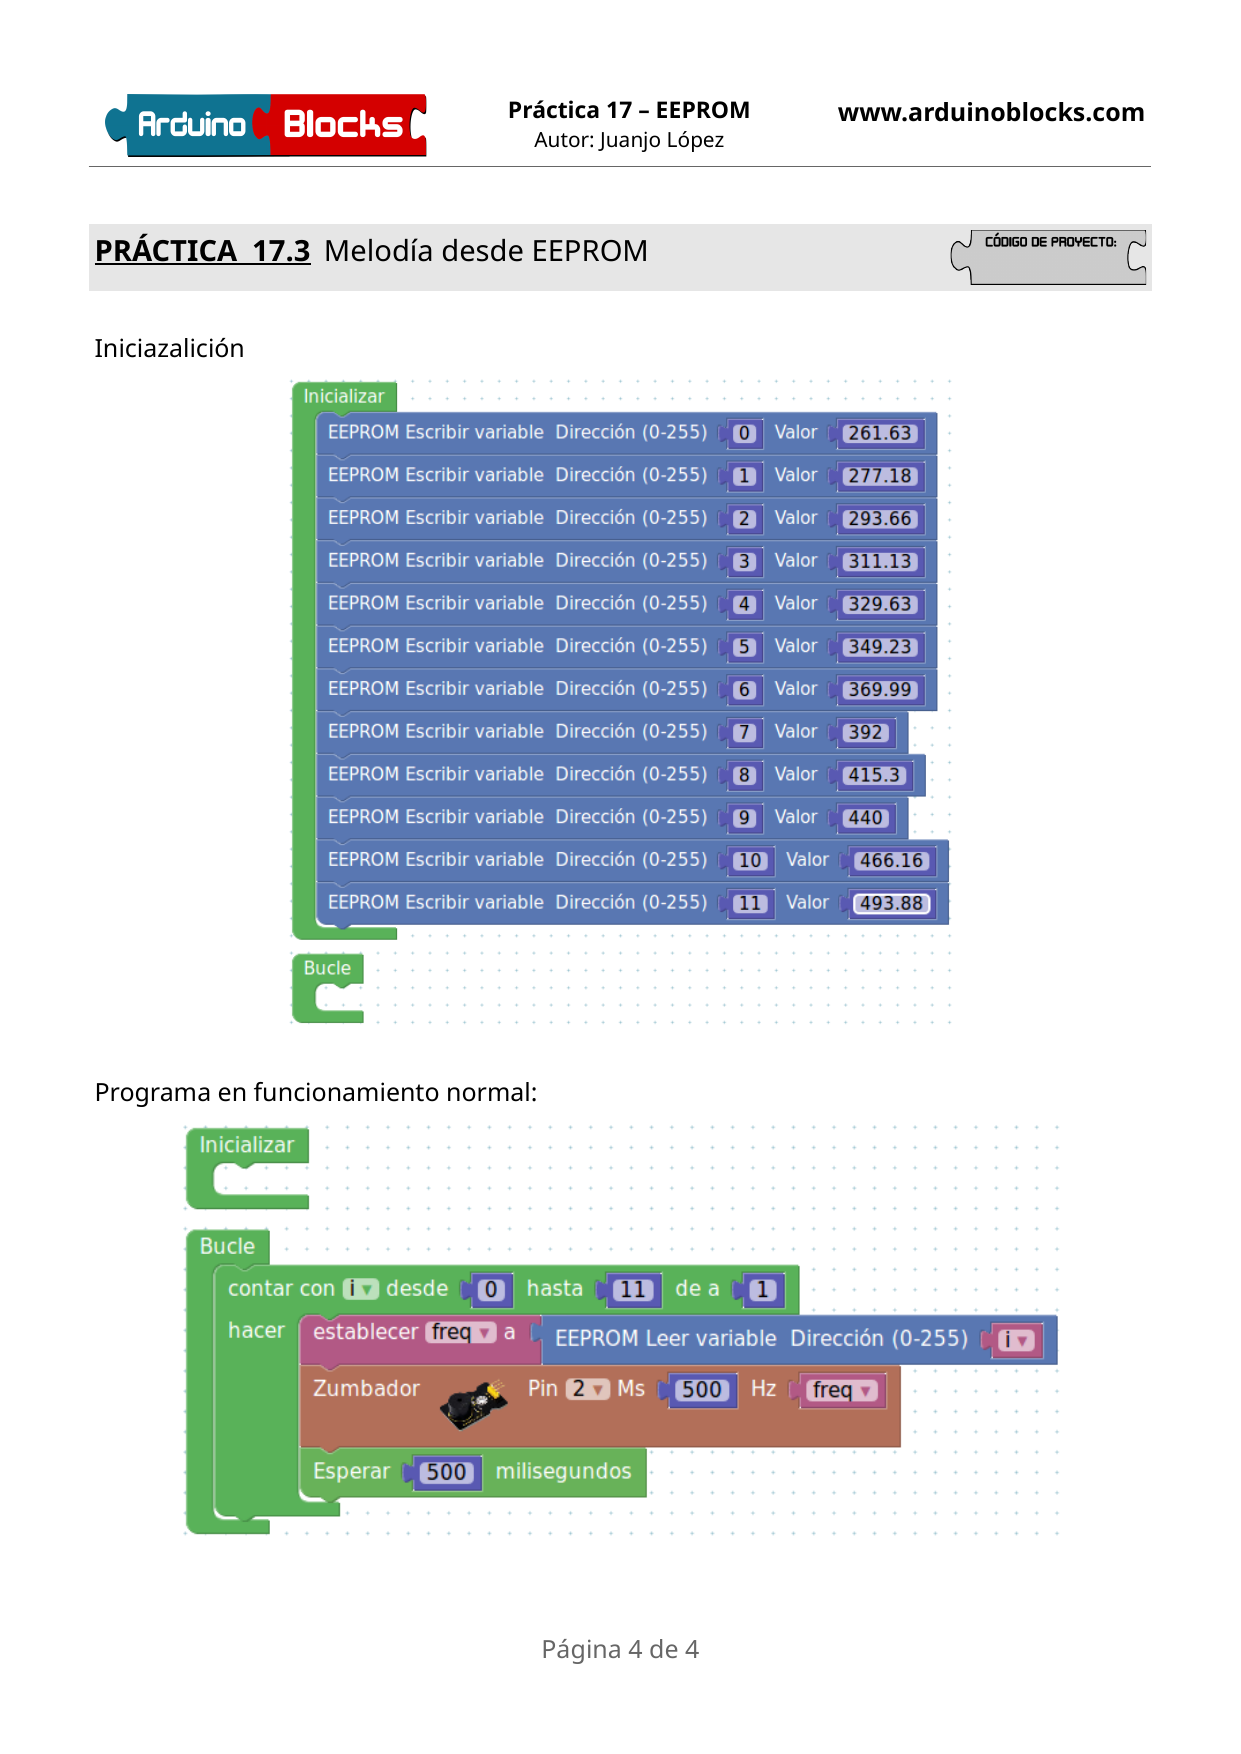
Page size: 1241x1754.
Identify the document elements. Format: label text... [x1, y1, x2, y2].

picture [950, 230, 1147, 285]
table_header [945, 224, 1152, 291]
table_header PRÁCTICA 17.3 [89, 224, 318, 291]
table_cell [89, 1115, 1152, 1546]
picture [284, 376, 956, 1030]
picture [105, 94, 427, 157]
picture [174, 1120, 1066, 1541]
table_cell Programa en funcionamiento normal: [89, 1069, 1152, 1115]
table_header Melodía desde EEPROM [318, 224, 945, 291]
table_header Iniciazalición [89, 325, 1152, 370]
table_cell [89, 370, 1152, 1069]
